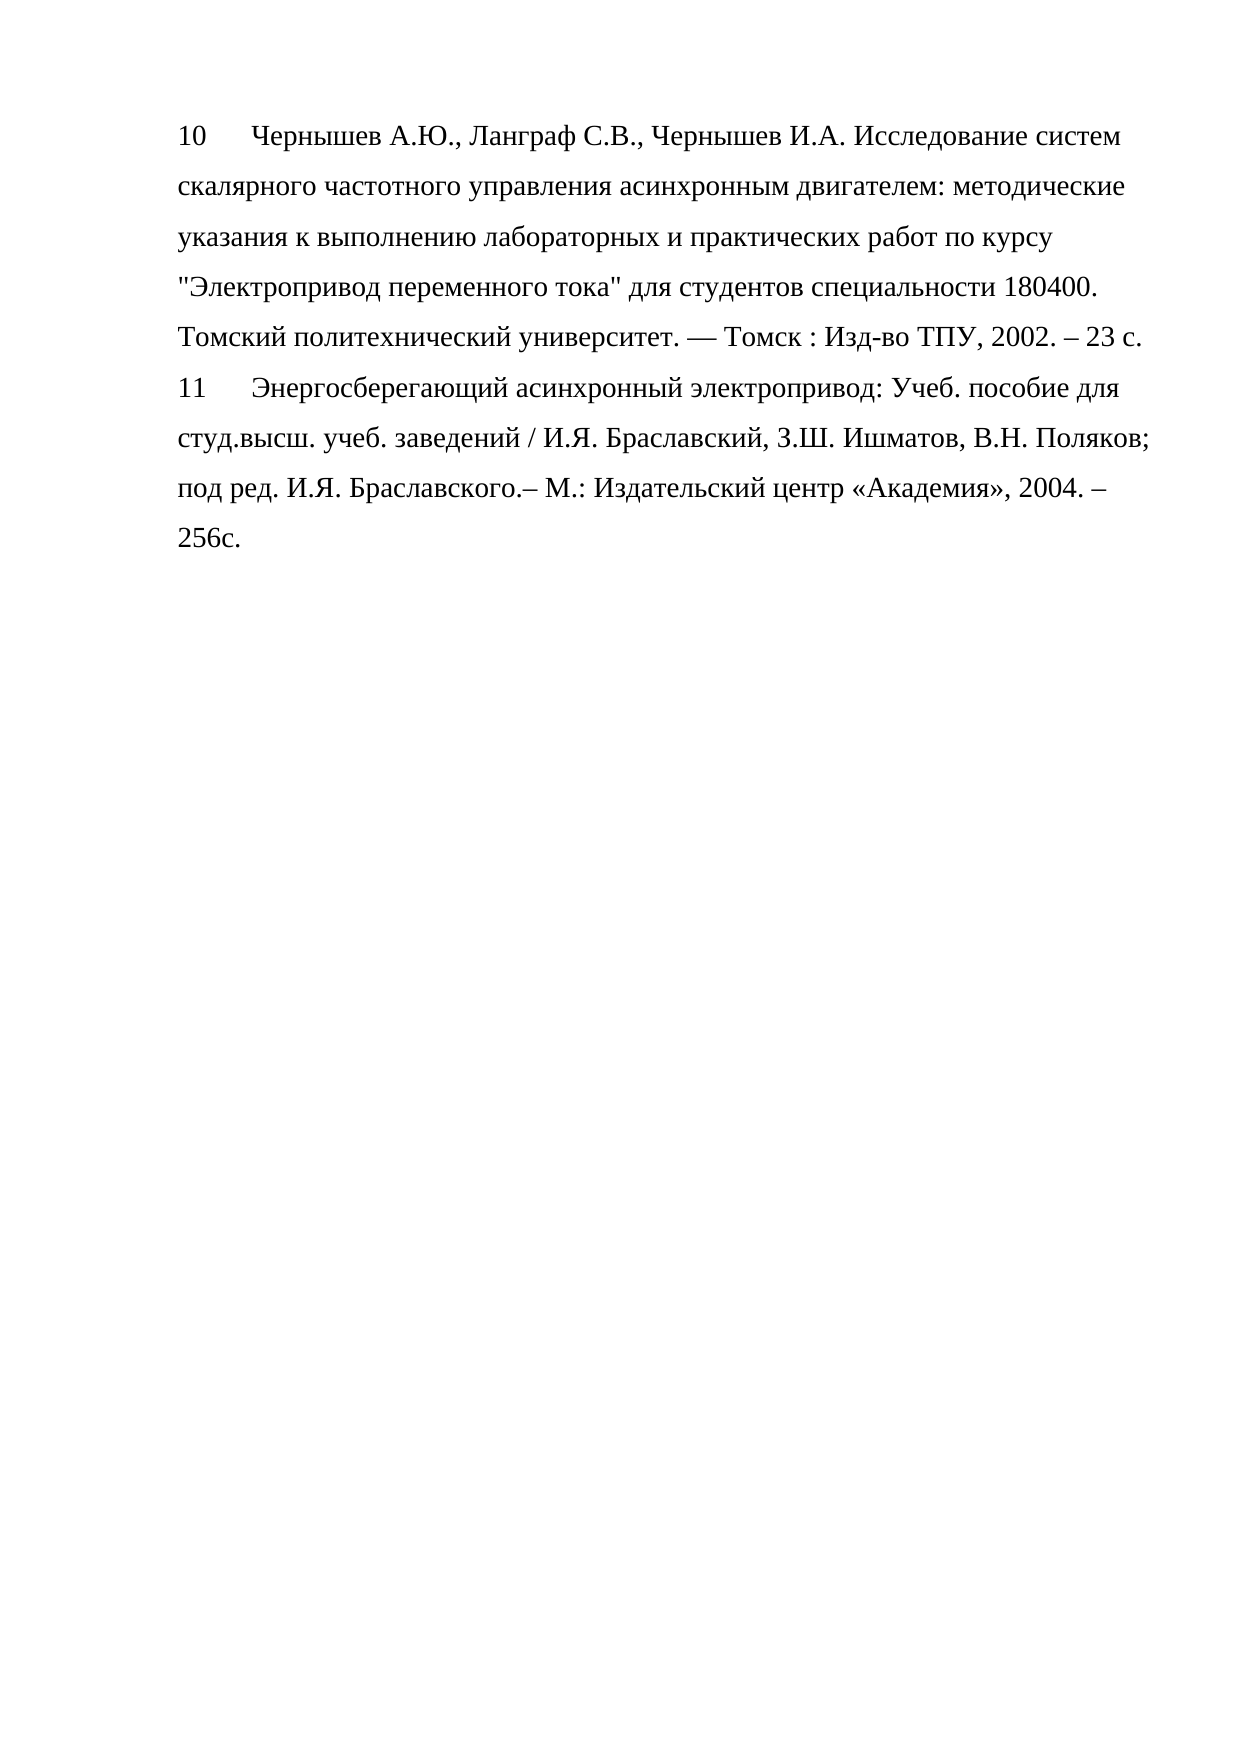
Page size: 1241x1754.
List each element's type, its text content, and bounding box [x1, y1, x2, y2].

list Чернышев А.Ю., Ланграф С.В., Чернышев И.А. Исследование систем скалярного частотного управления асинхронным двигателем: методические указания к выполнению лабораторных и практических работ по курсу "Электропривод переменного тока" для студентов специальности 180400. Томский политехнический университет. — Томск : Изд-во ТПУ, 2002. – 23 с. [177, 118, 1152, 353]
list Энергосберегающий асинхронный электропривод: Учеб. пособие для студ.высш. учеб. заведений / И.Я. Браславский, З.Ш. Ишматов, В.Н. Поляков; под ред. И.Я. Браславского.– М.: Издательский центр «Академия», 2004. – 256с. [177, 370, 1152, 554]
